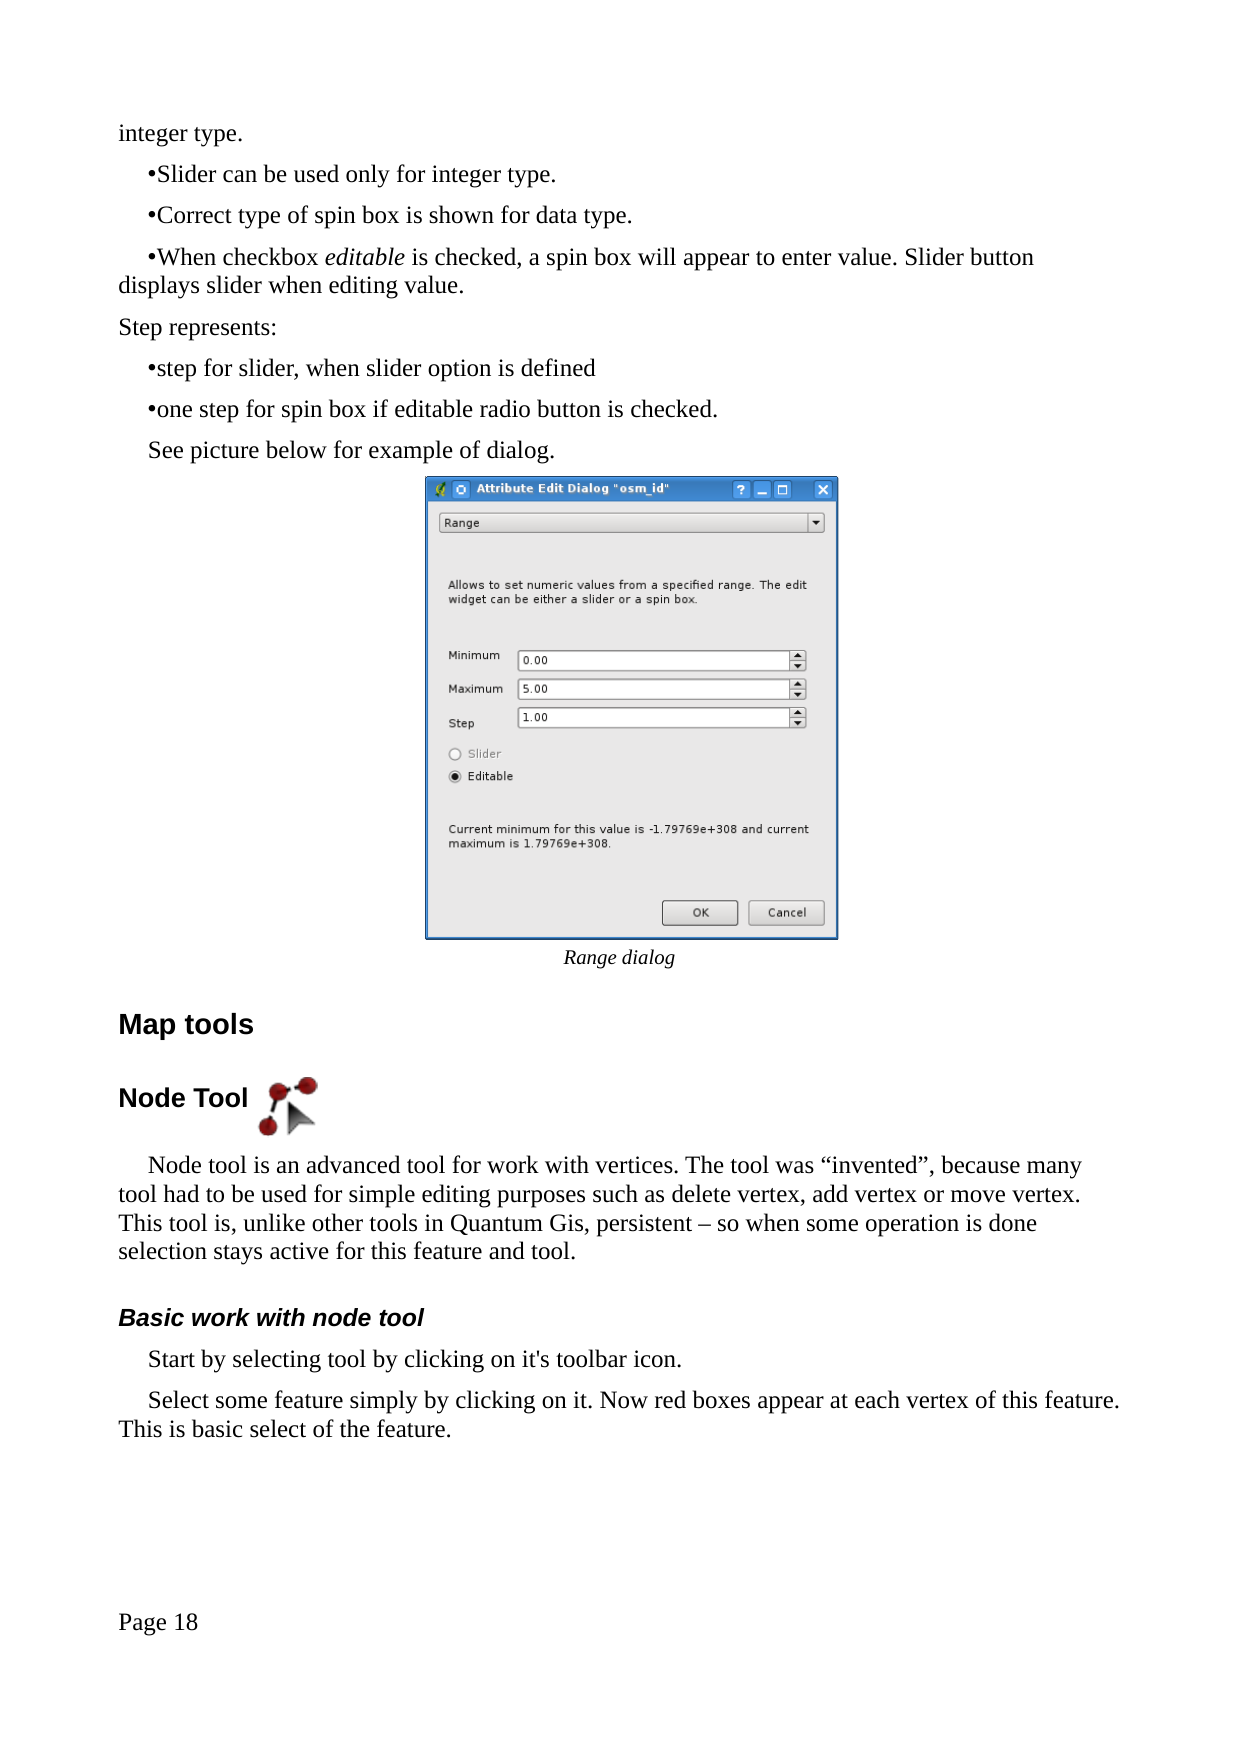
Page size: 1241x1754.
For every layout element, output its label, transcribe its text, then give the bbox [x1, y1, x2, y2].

list Step represents: [118, 312, 1122, 341]
picture [425, 476, 839, 940]
subtitle Node Tool [118, 1078, 256, 1138]
subtitle [318, 1078, 1122, 1138]
list one step for spin box if editable radio button is checked. [118, 394, 1122, 423]
list When checkbox editable is checked, a spin box will appear to enter value. Slider button displays slider when editing value. [118, 242, 1122, 299]
list step for slider, when slider option is defined [118, 353, 1122, 382]
text Node tool is an advanced tool for work with vertices. The tool was “invented”, because many tool had to be used for simple editing purposes such as delete vertex, add vertex or move vertex. This tool is, unlike other tools in Quantum Gis, persistent – so when some operation is done selection stays active for this feature and tool. [118, 1150, 1122, 1265]
subtitle Basic work with node tool [118, 1303, 1122, 1331]
text Select some feature simply by clicking on it. Now red boxes appear at each vertex of this feature. This is basic select of the feature. [118, 1385, 1122, 1442]
text Range dialog [118, 477, 1122, 969]
list Slider can be used only for integer type. [118, 159, 1122, 188]
text See picture below for example of dialog. [118, 436, 1122, 464]
list Correct type of spin box is shown for data type. [118, 201, 1122, 229]
text integer type. [118, 118, 1122, 147]
text Start by selecting tool by clicking on it's toolbar icon. [118, 1344, 1122, 1372]
subtitle Map tools [118, 1007, 1122, 1040]
picture [256, 1077, 318, 1138]
